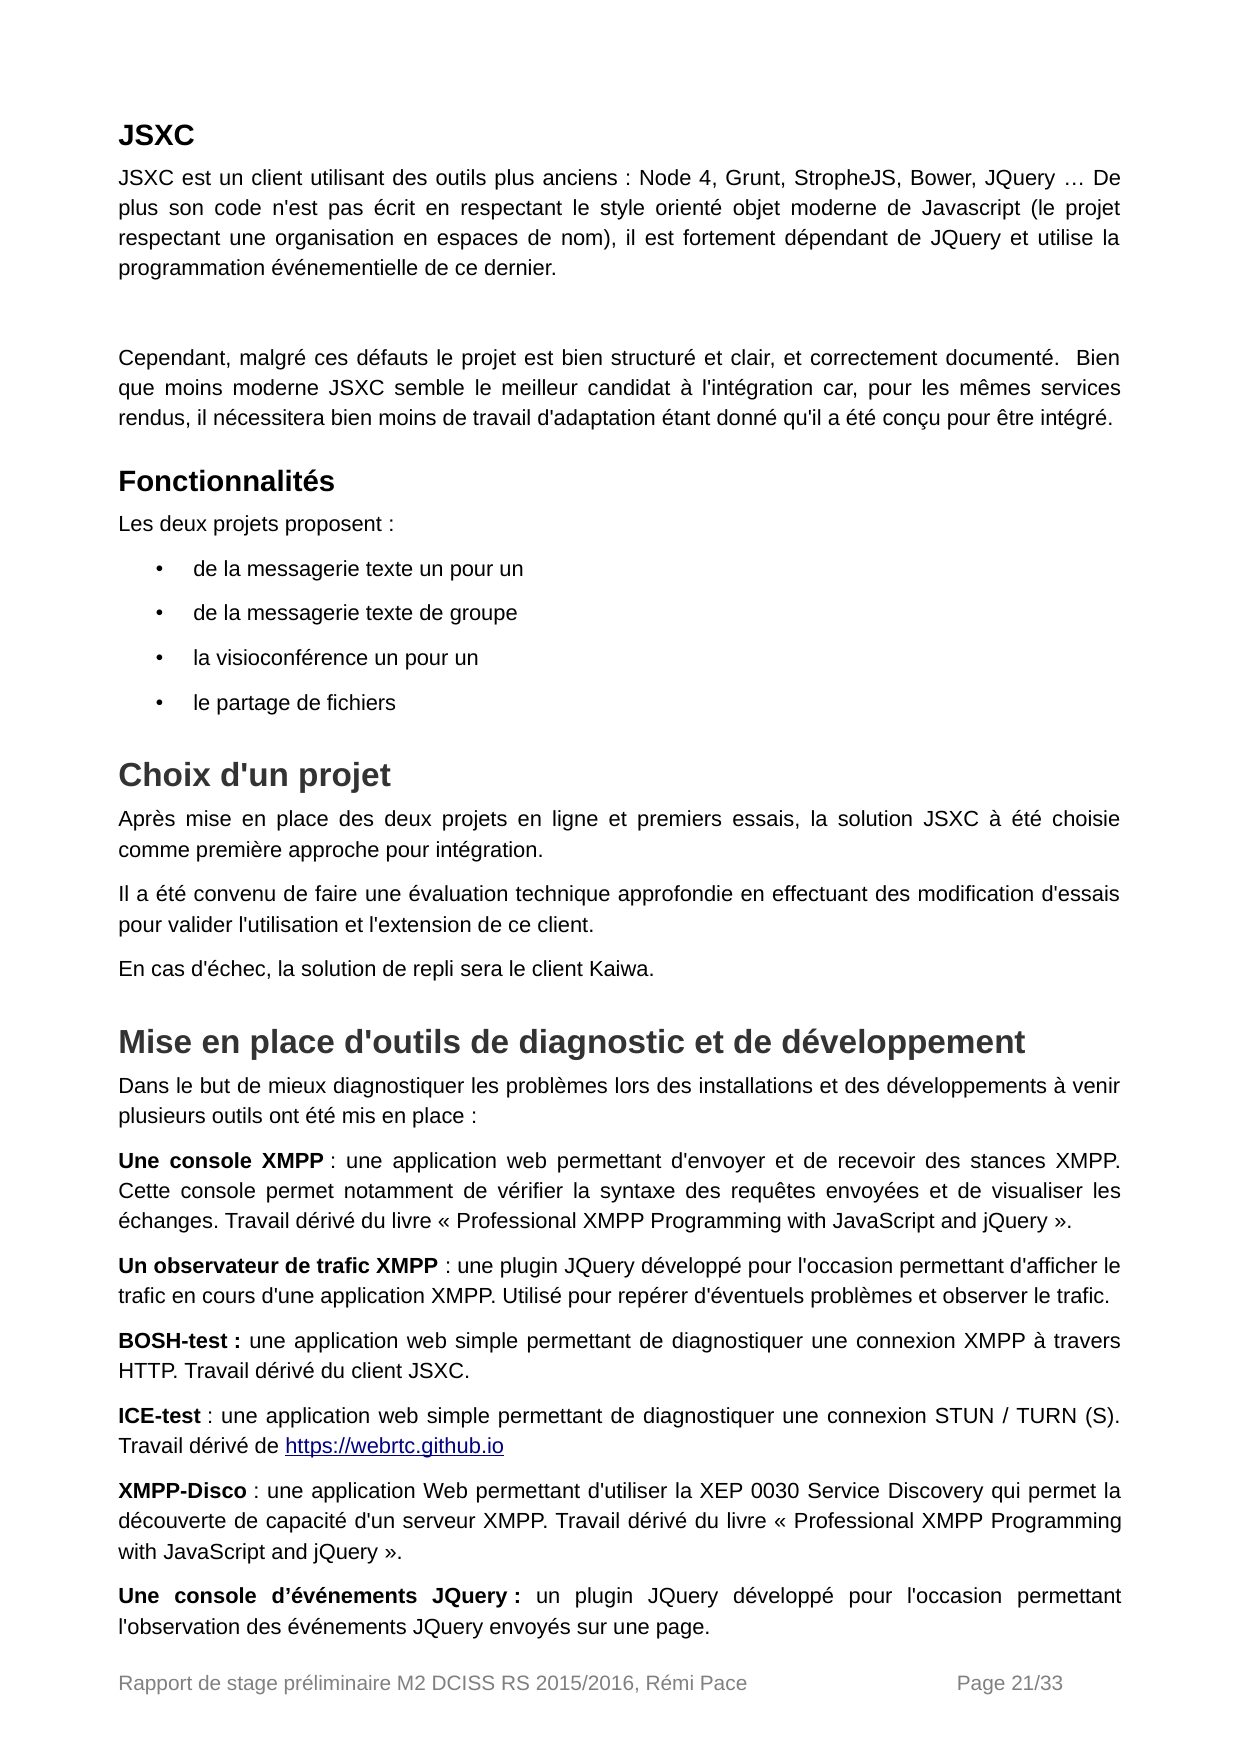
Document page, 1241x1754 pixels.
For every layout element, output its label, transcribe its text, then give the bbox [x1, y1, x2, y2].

text XMPP-Disco : une application Web permettant d'utiliser la XEP 0030 Service Discovery qui permet la découverte de capacité d'un serveur XMPP. Travail dérivé du livre « Professional XMPP Programming with JavaScript and jQuery ». [118, 1478, 1122, 1564]
text Dans le but de mieux diagnostiquer les problèmes lors des installations et des développements à venir plusieurs outils ont été mis en place : [118, 1073, 1122, 1128]
text Cependant, malgré ces défauts le projet est bien structuré et clair, et correctement documenté. Bien que moins moderne JSXC semble le meilleur candidat à l'intégration car, pour les mêmes services rendus, il nécessitera bien moins de travail d'adaptation étant donné qu'il a été conçu pour être intégré. [118, 344, 1122, 430]
text BOSH-test : une application web simple permettant de diagnostiquer une connexion XMPP à travers HTTP. Travail dérivé du client JSXC. [118, 1328, 1122, 1383]
subtitle Mise en place d'outils de diagnostic et de développement [118, 1022, 1122, 1060]
list la visioconférence un pour un [156, 645, 1122, 670]
text ICE-test : une application web simple permettant de diagnostiquer une connexion STUN / TURN (S). Travail dérivé de https://webrtc.github.io [118, 1403, 1122, 1458]
list le partage de fichiers [156, 690, 1122, 715]
text Après mise en place des deux projets en ligne et premiers essais, la solution JSXC à été choisie comme première approche pour intégration. [118, 806, 1122, 862]
text Il a été convenu de faire une évaluation technique approfondie en effectuant des modification d'essais pour valider l'utilisation et l'extension de ce client. [118, 881, 1122, 937]
text Un observateur de trafic XMPP : une plugin JQuery développé pour l'occasion permettant d'afficher le trafic en cours d'une application XMPP. Utilisé pour repérer d'éventuels problèmes et observer le trafic. [118, 1253, 1122, 1308]
text En cas d'échec, la solution de repli sera le client Kaiwa. [118, 956, 1122, 982]
subtitle Choix d'un projet [118, 755, 1122, 794]
subtitle Fonctionnalités [118, 464, 1122, 498]
list de la messagerie texte de groupe [156, 600, 1122, 625]
text Une console XMPP : une application web permettant d'envoyer et de recevoir des stances XMPP. Cette console permet notamment de vérifier la syntaxe des requêtes envoyées et de visualiser les échanges. Travail dérivé du livre « Professional XMPP Programming with JavaScript and jQuery ». [118, 1148, 1122, 1233]
subtitle JSXC [118, 118, 1122, 152]
text Les deux projets proposent : [118, 511, 1122, 536]
text Une console d’événements JQuery : un plugin JQuery développé pour l'occasion permettant l'observation des événements JQuery envoyés sur une page. [118, 1583, 1122, 1639]
text JSXC est un client utilisant des outils plus anciens : Node 4, Grunt, StropheJS, Bower, JQuery … De plus son code n'est pas écrit en respectant le style orienté objet moderne de Javascript (le projet respectant une organisation en espaces de nom), il est fortement dépendant de JQuery et utilise la programmation événementielle de ce dernier. [118, 164, 1122, 280]
list de la messagerie texte un pour un [156, 555, 1122, 581]
